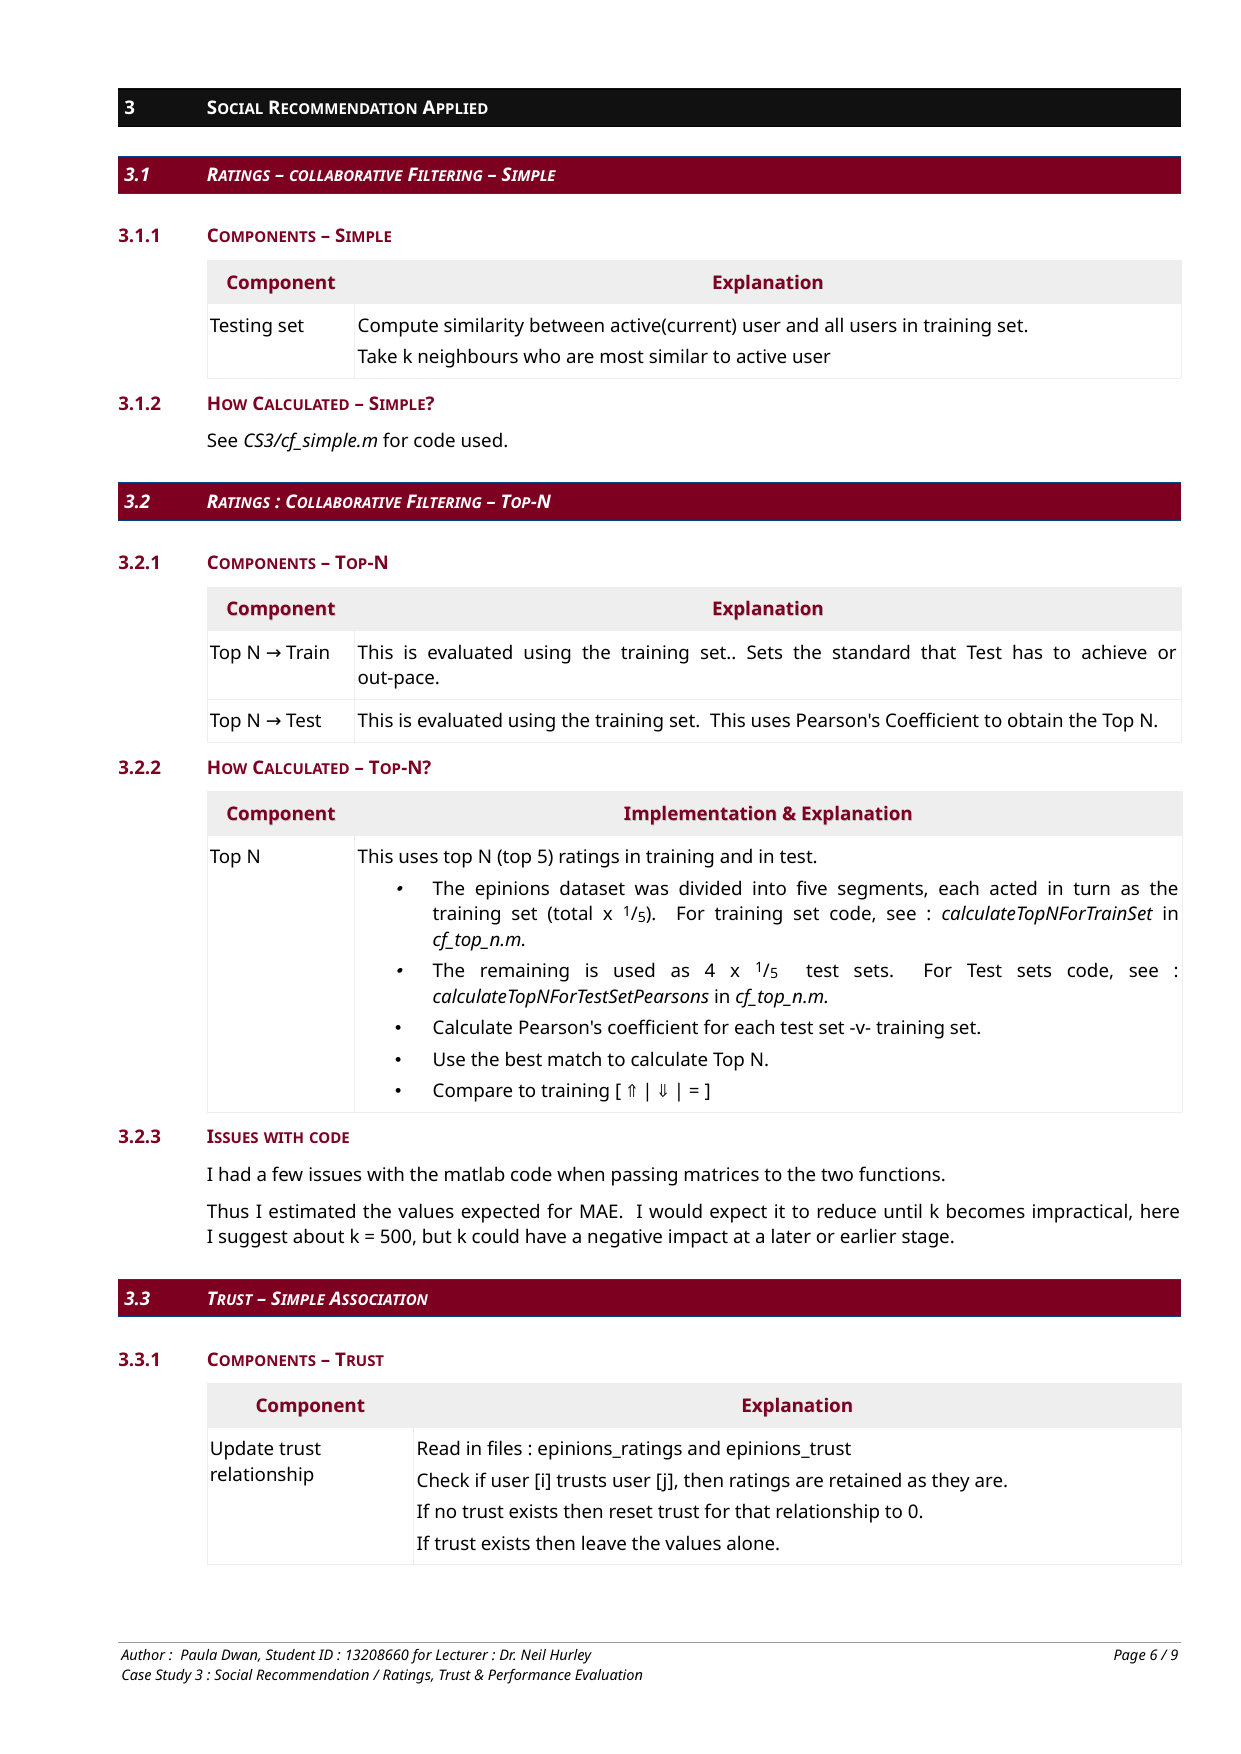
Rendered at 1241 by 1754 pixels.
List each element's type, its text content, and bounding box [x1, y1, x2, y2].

table_header Explanation [355, 588, 1181, 630]
table_cell This uses top N (top 5) ratings in training and in test. The epinions dataset was divided into five segments, each acted in turn as the training set (total x 1/5). For training set code, see : calculateTopNForTrainSet in cf_top_n.m. The remaining is used as 4 x 1/5 test sets. For Test sets code, see : calculateTopNForTestSetPearsons in cf_top_n.m. Calculate Pearson's coefficient for each test set -v- training set. Use the best match to calculate Top N. Compare to training [ Ý | ß | = ] [355, 836, 1182, 1112]
subtitle Trust – Simple Association [118, 1280, 1181, 1316]
subtitle Ratings – collaborative Filtering – Simple [118, 157, 1181, 193]
table_header Component [208, 261, 354, 303]
text See CS3/cf_simple.m for code used. [207, 427, 1181, 453]
text I had a few issues with the matlab code when passing matrices to the two functions. [207, 1161, 1181, 1187]
subtitle Ratings : Collaborative Filtering – Top-N [118, 483, 1181, 520]
table_cell Testing set [208, 304, 354, 378]
subtitle Components – Trust [118, 1346, 1181, 1371]
table_cell This is evaluated using the training set.. Sets the standard that Test has to achieve or out‑pace. [355, 631, 1181, 699]
text Thus I estimated the values expected for MAE. I would expect it to reduce until k becomes impractical, here I suggest about k = 500, but k could have a negative impact at a later or earlier stage. [207, 1198, 1181, 1249]
table_cell This is evaluated using the training set. This uses Pearson's Coefficient to obtain the Top N. [355, 700, 1181, 742]
table_cell Top N → Train [208, 631, 354, 699]
subtitle Components – Simple [118, 223, 1181, 248]
subtitle Social Recommendation Applied [118, 90, 1181, 126]
subtitle How Calculated – Top-N? [118, 754, 1181, 779]
table_header Explanation [355, 261, 1181, 303]
table_cell Update trust relationship [208, 1428, 413, 1564]
table_cell Compute similarity between active(current) user and all users in training set. Take k neighbours who are most similar to active user [355, 304, 1181, 378]
table_cell Top N [208, 836, 354, 1112]
table_header Component [208, 1384, 413, 1427]
subtitle How Calculated – Simple? [118, 390, 1181, 416]
table_header Component [208, 792, 354, 835]
subtitle Issues with code [118, 1124, 1181, 1149]
table_cell Top N → Test [208, 700, 354, 742]
table_header Explanation [414, 1384, 1181, 1427]
table_cell Read in files : epinions_ratings and epinions_trust Check if user [i] trusts user [j], then ratings are retained as they are. If no trust exists then reset trust for that relationship to 0. If trust exists then leave the values alone. [414, 1428, 1181, 1564]
table_header Component [208, 588, 354, 630]
table_header Implementation & Explanation [355, 792, 1182, 835]
subtitle Components – Top-N [118, 549, 1181, 575]
